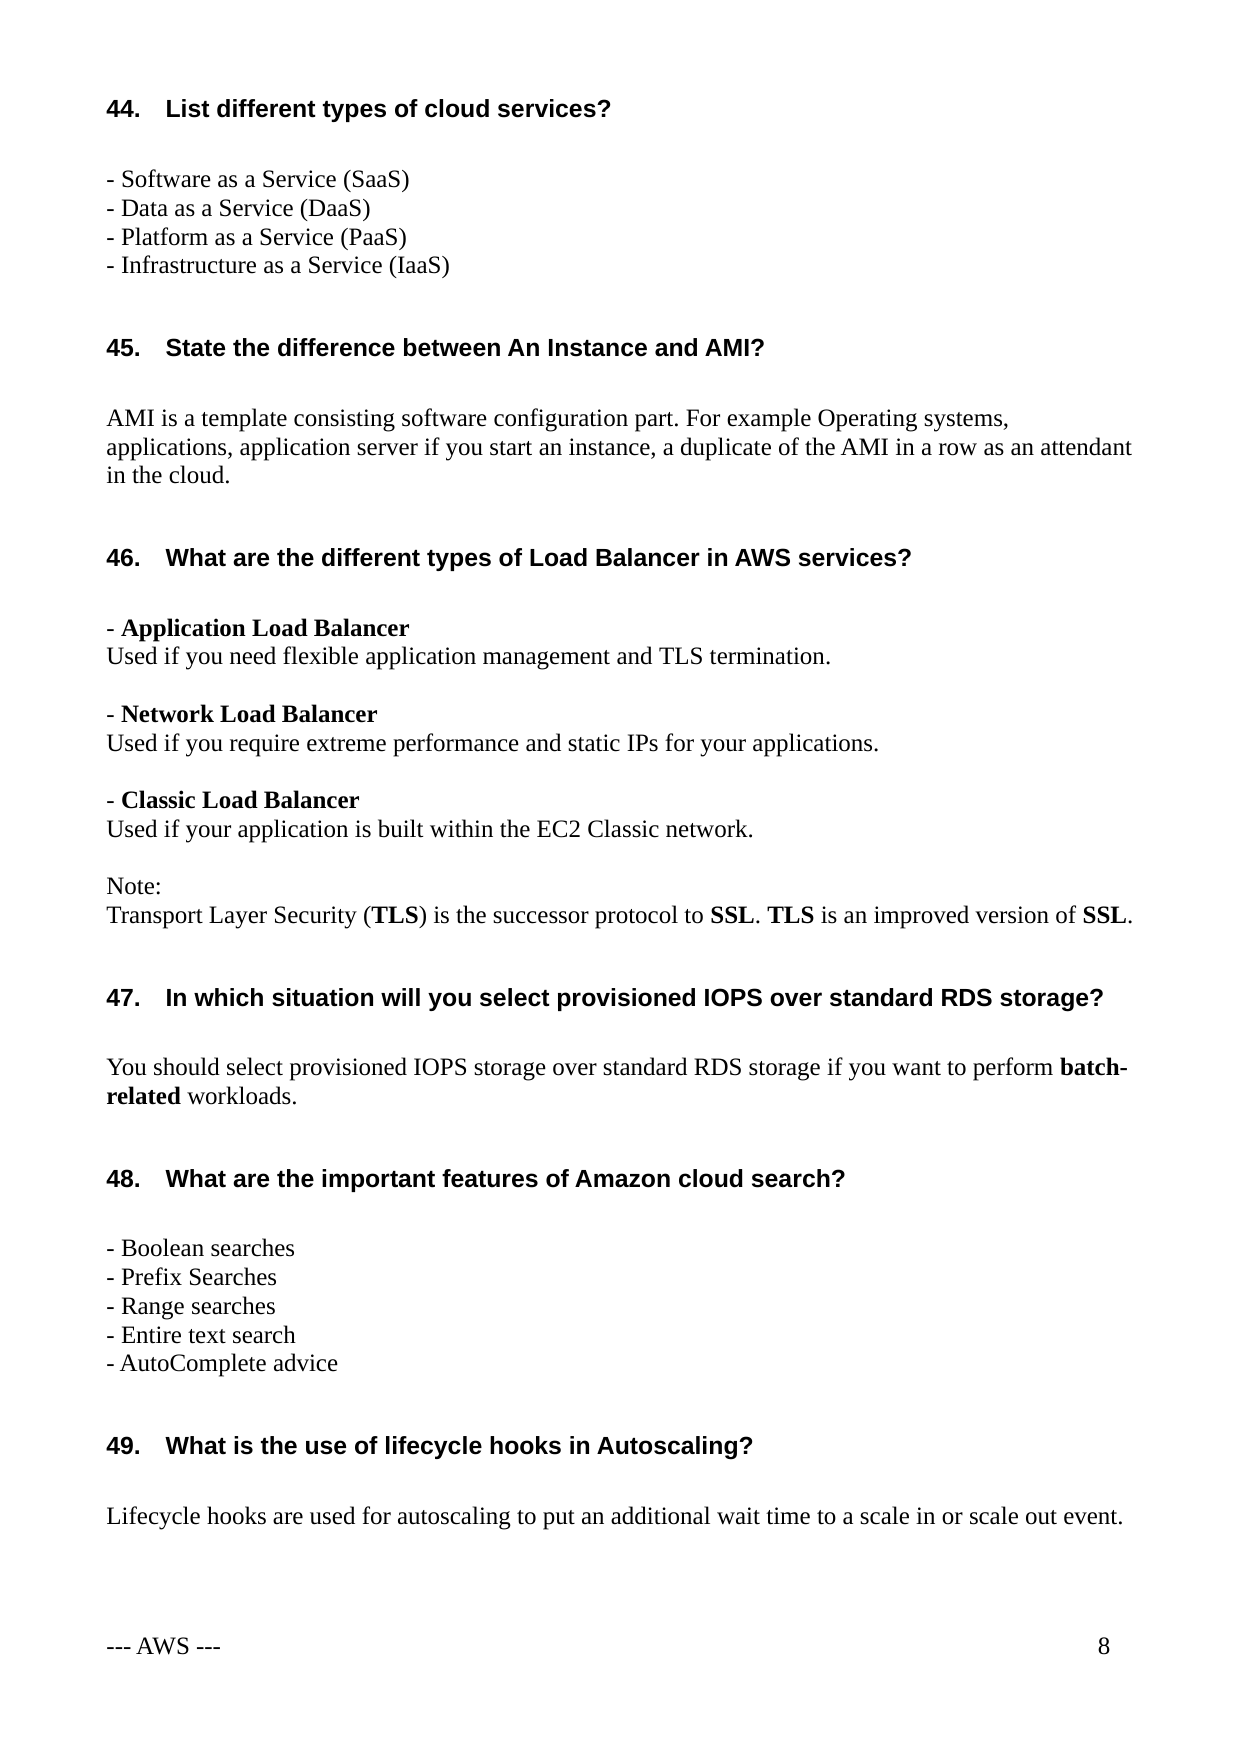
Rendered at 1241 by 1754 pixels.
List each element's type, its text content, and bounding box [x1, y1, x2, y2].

text - Network Load Balancer [106, 699, 1134, 728]
subtitle State the difference between An Instance and AMI? [106, 333, 1134, 362]
text - Infrastructure as a Service (IaaS) [106, 251, 1134, 279]
text - Data as a Service (DaaS) [106, 193, 1134, 222]
text - Application Load Balancer [106, 613, 1134, 641]
text Transport Layer Security (TLS) is the successor protocol to SSL. TLS is an improved version of SSL. [106, 900, 1134, 929]
text You should select provisioned IOPS storage over standard RDS storage if you want to perform batch-related workloads. [106, 1052, 1134, 1110]
subtitle List different types of cloud services? [106, 94, 1134, 123]
text - Range searches [106, 1291, 1134, 1320]
text Used if you need flexible application management and TLS termination. [106, 641, 1134, 670]
text - Platform as a Service (PaaS) [106, 222, 1134, 251]
subtitle In which situation will you select provisioned IOPS over standard RDS storage? [106, 983, 1134, 1011]
subtitle What are the different types of Load Balancer in AWS services? [106, 543, 1134, 571]
subtitle What is the use of lifecycle hooks in Autoscaling? [106, 1431, 1134, 1459]
text Note: [106, 871, 1134, 900]
text Lifecycle hooks are used for autoscaling to put an additional wait time to a scale in or scale out event. [106, 1501, 1134, 1529]
subtitle What are the important features of Amazon cloud search? [106, 1164, 1134, 1192]
text AMI is a template consisting software configuration part. For example Operating systems, applications, application server if you start an instance, a duplicate of the AMI in a row as an attendant in the cloud. [106, 403, 1134, 489]
text Used if you require extreme performance and static IPs for your applications. [106, 728, 1134, 756]
text Used if your application is built within the EC2 Classic network. [106, 814, 1134, 843]
text - Boolean searches [106, 1233, 1134, 1262]
text - AutoComplete advice [106, 1348, 1134, 1377]
text - Prefix Searches [106, 1262, 1134, 1291]
text - Software as a Service (SaaS) [106, 164, 1134, 193]
text - Classic Load Balancer [106, 785, 1134, 814]
text - Entire text search [106, 1320, 1134, 1348]
